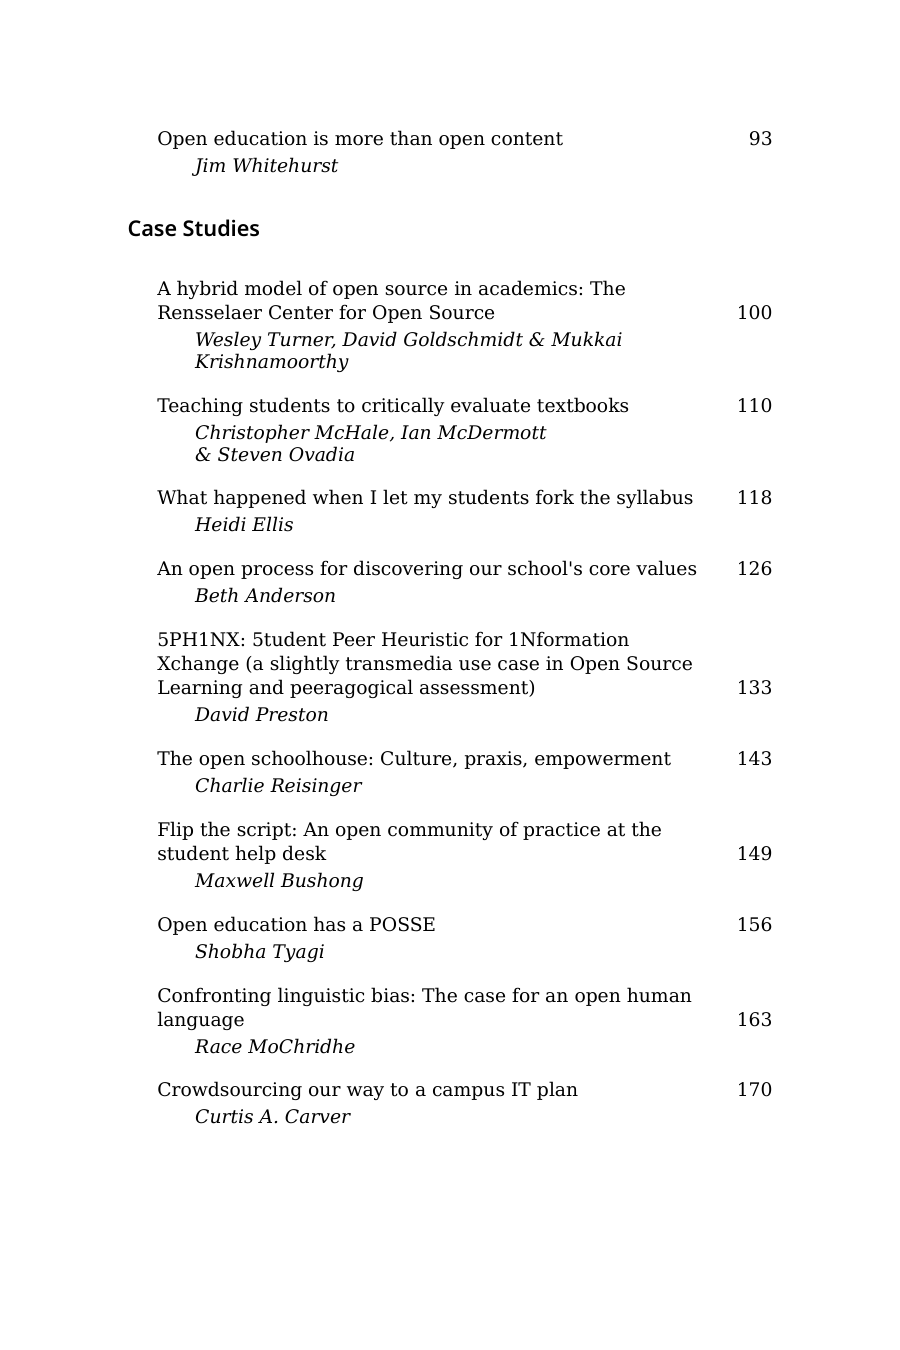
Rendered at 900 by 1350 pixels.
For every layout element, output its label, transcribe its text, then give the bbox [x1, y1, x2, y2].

text Teaching students to critically evaluate textbooks 110 [157, 395, 772, 417]
text Christopher McHale, Ian McDermott & Steven Ovadia [195, 422, 772, 487]
text Flip the script: An open community of practice at the student help desk 149 [157, 819, 772, 865]
text Wesley Turner, David Goldschmidt & Mukkai Krishnamoorthy [195, 329, 772, 395]
text Shobha Tyagi [195, 941, 772, 984]
text 5PH1NX: 5tudent Peer Heuristic for 1Nformation Xchange (a slightly transmedia use case in Open Source Learning and peeragogical assessment) 133 [157, 629, 772, 699]
text Race MoChridhe [195, 1036, 772, 1079]
text Jim Whitehurst [195, 154, 772, 198]
text Crowdsourcing our way to a campus IT plan 170 [157, 1079, 772, 1101]
text Case Studies [127, 213, 772, 275]
text Charlie Reisinger [195, 775, 772, 819]
text Heidi Ellis [195, 514, 772, 558]
text What happened when I let my students fork the syllabus 118 [157, 487, 772, 509]
text Confronting linguistic bias: The case for an open human language 163 [157, 984, 772, 1031]
text Curtis A. Carver [195, 1107, 772, 1150]
text Beth Anderson [195, 585, 772, 629]
text An open process for discovering our school's core values 126 [157, 558, 772, 580]
text The open schoolhouse: Culture, praxis, empowerment 143 [157, 748, 772, 770]
text A hybrid model of open source in academics: The Rensselaer Center for Open Source 100 [157, 278, 772, 324]
text David Preston [195, 704, 772, 748]
text Open education is more than open content 93 [157, 127, 772, 149]
text Open education has a POSSE 156 [157, 914, 772, 936]
text Maxwell Bushong [195, 870, 772, 914]
